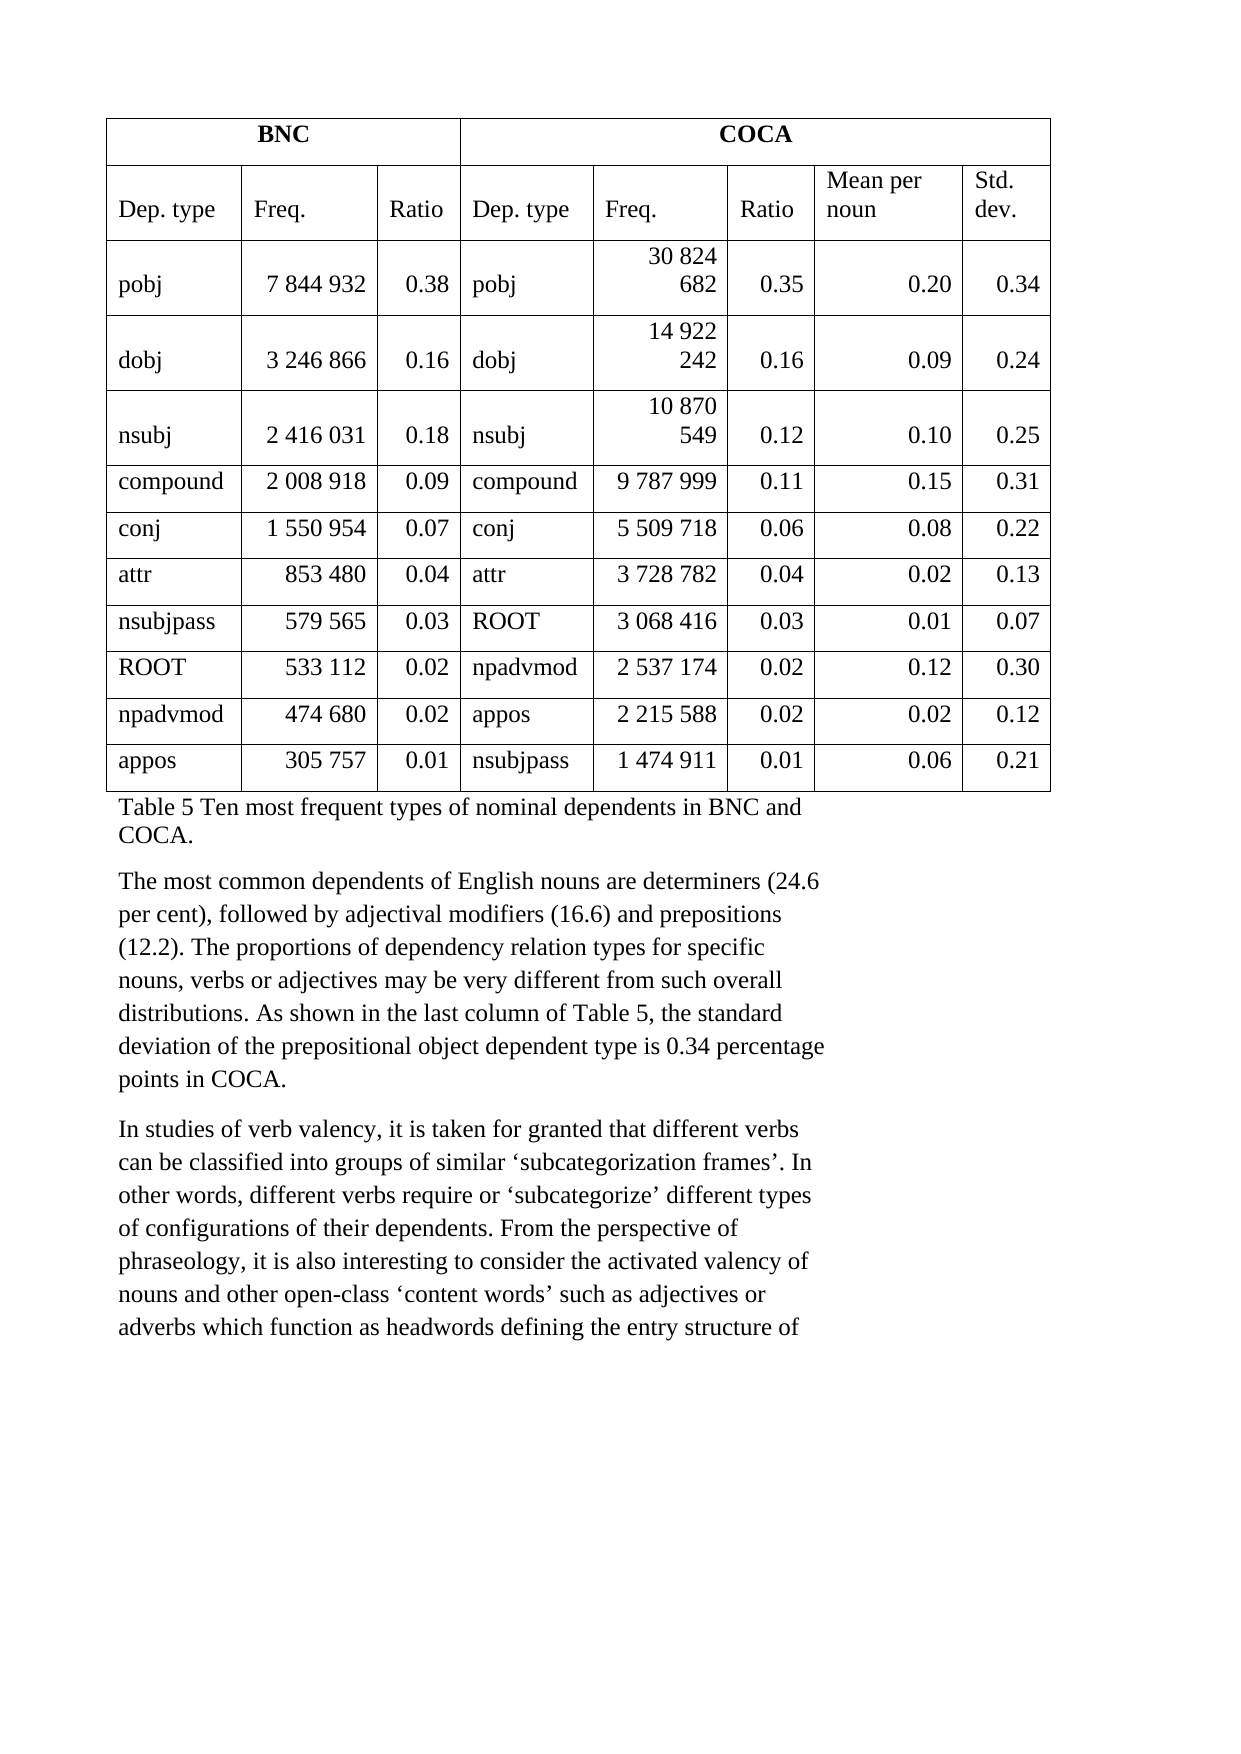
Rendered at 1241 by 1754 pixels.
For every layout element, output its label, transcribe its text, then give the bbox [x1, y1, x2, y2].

table_cell 0.07 [378, 513, 460, 558]
table_cell nsubj [461, 391, 593, 465]
table_cell 1 550 954 [242, 513, 377, 558]
table_cell 3 068 416 [594, 606, 727, 651]
table_cell 0.12 [815, 652, 962, 698]
table_cell ROOT [107, 652, 241, 698]
table_cell 3 246 866 [242, 316, 377, 390]
table_cell nsubjpass [461, 745, 593, 791]
table_cell 0.24 [963, 316, 1050, 390]
table_header BNC [107, 119, 460, 164]
table_cell 0.02 [815, 699, 962, 744]
table_cell 1 474 911 [594, 745, 727, 791]
table_cell 0.31 [963, 466, 1050, 512]
table_cell Freq. [242, 166, 377, 240]
table_cell nsubjpass [107, 606, 241, 651]
table_cell nsubj [107, 391, 241, 465]
table_cell npadvmod [461, 652, 593, 698]
table_cell 0.18 [378, 391, 460, 465]
table_cell Dep. type [107, 166, 241, 240]
text Table 5 Ten most frequent types of nominal dependents in BNC and COCA. [118, 792, 827, 849]
table_cell 2 416 031 [242, 391, 377, 465]
table_cell 0.04 [378, 559, 460, 605]
table_cell 0.02 [378, 652, 460, 698]
table_cell Ratio [378, 166, 460, 240]
table_header COCA [461, 119, 1050, 164]
table_cell 0.13 [963, 559, 1050, 605]
table_cell appos [461, 699, 593, 744]
table_cell 0.02 [728, 699, 814, 744]
table_cell 2 008 918 [242, 466, 377, 512]
table_cell 2 537 174 [594, 652, 727, 698]
table_cell 474 680 [242, 699, 377, 744]
table_cell 0.06 [728, 513, 814, 558]
table_cell 0.30 [963, 652, 1050, 698]
table_cell 0.10 [815, 391, 962, 465]
table_cell 0.03 [378, 606, 460, 651]
table_cell 0.02 [815, 559, 962, 605]
table_cell 9 787 999 [594, 466, 727, 512]
table_cell dobj [107, 316, 241, 390]
table_cell 0.04 [728, 559, 814, 605]
table_cell 0.09 [815, 316, 962, 390]
table_cell attr [107, 559, 241, 605]
table_cell 0.12 [963, 699, 1050, 744]
table_cell appos [107, 745, 241, 791]
table_cell 0.11 [728, 466, 814, 512]
table_cell Ratio [728, 166, 814, 240]
table_cell 0.01 [728, 745, 814, 791]
table_cell pobj [107, 241, 241, 315]
table_cell dobj [461, 316, 593, 390]
table_cell 10 870 549 [594, 391, 727, 465]
table_cell 0.09 [378, 466, 460, 512]
table_cell 0.34 [963, 241, 1050, 315]
table_cell conj [461, 513, 593, 558]
table_cell Freq. [594, 166, 727, 240]
table_cell 579 565 [242, 606, 377, 651]
table_cell 0.01 [378, 745, 460, 791]
table_cell 0.20 [815, 241, 962, 315]
table_cell 2 215 588 [594, 699, 727, 744]
text The most common dependents of English nouns are determiners (24.6 per cent), followed by adjectival modifiers (16.6) and prepositions (12.2). The proportions of dependency relation types for specific nouns, verbs or adjectives may be very different from such overall distributions. As shown in the last column of Table 5, the standard deviation of the prepositional object dependent type is 0.34 percentage points in COCA. [118, 866, 827, 1093]
table_cell 14 922 242 [594, 316, 727, 390]
table_cell 0.16 [378, 316, 460, 390]
table_cell 853 480 [242, 559, 377, 605]
table_cell 0.16 [728, 316, 814, 390]
table_cell 0.03 [728, 606, 814, 651]
table_cell 0.06 [815, 745, 962, 791]
table_cell 0.15 [815, 466, 962, 512]
table_cell 30 824 682 [594, 241, 727, 315]
table_cell compound [461, 466, 593, 512]
table_cell 3 728 782 [594, 559, 727, 605]
table_cell conj [107, 513, 241, 558]
table_cell 0.01 [815, 606, 962, 651]
table_cell compound [107, 466, 241, 512]
text In studies of verb valency, it is taken for granted that different verbs can be classified into groups of similar ‘subcategorization frames’. In other words, different verbs require or ‘subcategorize’ different types of configurations of their dependents. From the perspective of phraseology, it is also interesting to consider the activated valency of nouns and other open-class ‘content words’ such as adjectives or adverbs which function as headwords defining the entry structure of [118, 1114, 827, 1341]
table_cell attr [461, 559, 593, 605]
table_cell 0.08 [815, 513, 962, 558]
table_cell pobj [461, 241, 593, 315]
table_cell npadvmod [107, 699, 241, 744]
table_cell 0.22 [963, 513, 1050, 558]
table_cell ROOT [461, 606, 593, 651]
table_cell 5 509 718 [594, 513, 727, 558]
table_cell Dep. type [461, 166, 593, 240]
table_cell Std. dev. [963, 166, 1050, 240]
table_cell 533 112 [242, 652, 377, 698]
table_cell 7 844 932 [242, 241, 377, 315]
table_cell 0.02 [378, 699, 460, 744]
table_cell 0.07 [963, 606, 1050, 651]
table_cell 0.02 [728, 652, 814, 698]
table_cell 0.21 [963, 745, 1050, 791]
table_cell 0.25 [963, 391, 1050, 465]
table_cell Mean per noun [815, 166, 962, 240]
table_cell 0.12 [728, 391, 814, 465]
table_cell 0.38 [378, 241, 460, 315]
table_cell 305 757 [242, 745, 377, 791]
table_cell 0.35 [728, 241, 814, 315]
